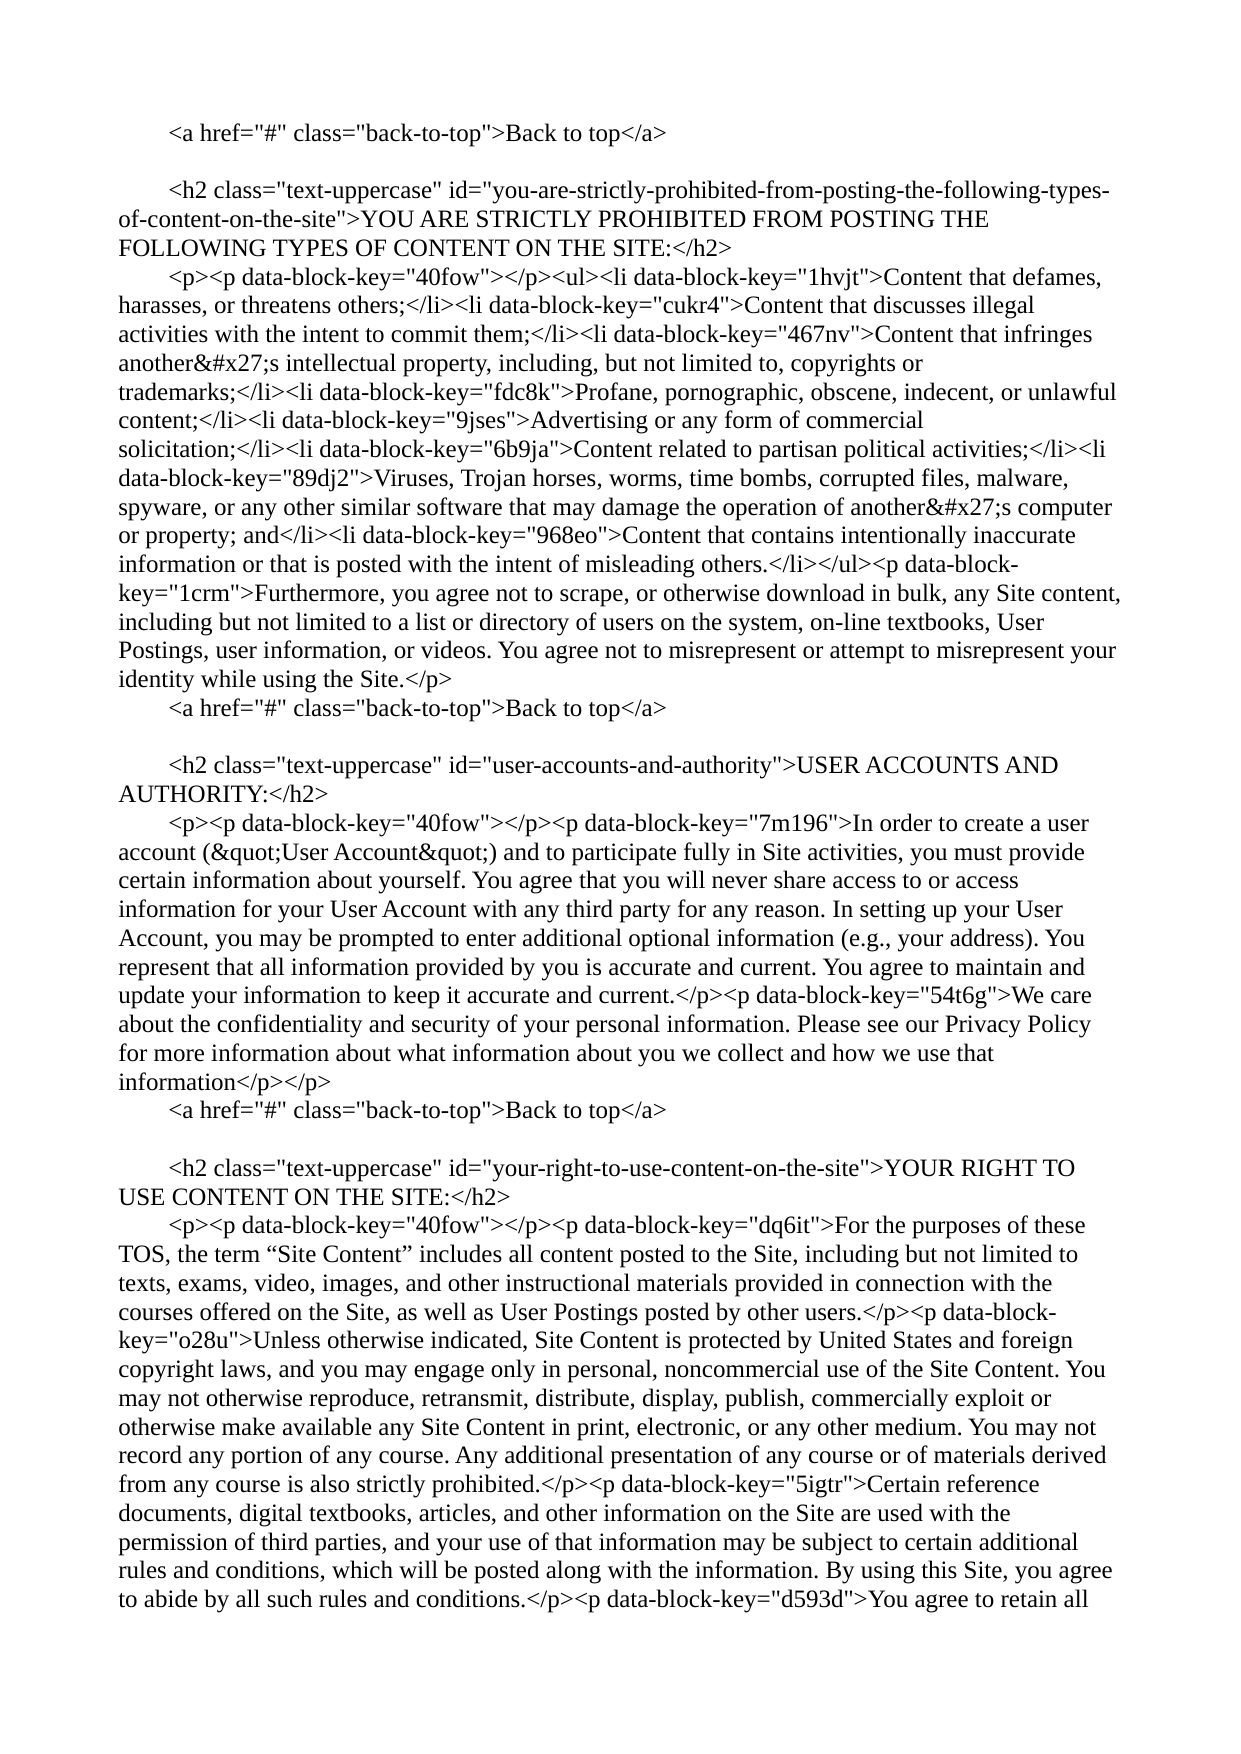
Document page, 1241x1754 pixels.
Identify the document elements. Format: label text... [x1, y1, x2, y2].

text <p><p data-block-key="40fow"></p><p data-block-key="7m196">In order to create a user account (&quot;User Account&quot;) and to participate fully in Site activities, you must provide certain information about yourself. You agree that you will never share access to or access information for your User Account with any third party for any reason. In setting up your User Account, you may be prompted to enter additional optional information (e.g., your address). You represent that all information provided by you is accurate and current. You agree to maintain and update your information to keep it accurate and current.</p><p data-block-key="54t6g">We care about the confidentiality and security of your personal information. Please see our Privacy Policy for more information about what information about you we collect and how we use that information</p></p> [118, 808, 1122, 1096]
text <a href="#" class="back-to-top">Back to top</a> [118, 693, 1122, 722]
text <p><p data-block-key="40fow"></p><ul><li data-block-key="1hvjt">Content that defames, harasses, or threatens others;</li><li data-block-key="cukr4">Content that discusses illegal activities with the intent to commit them;</li><li data-block-key="467nv">Content that infringes another&#x27;s intellectual property, including, but not limited to, copyrights or trademarks;</li><li data-block-key="fdc8k">Profane, pornographic, obscene, indecent, or unlawful content;</li><li data-block-key="9jses">Advertising or any form of commercial solicitation;</li><li data-block-key="6b9ja">Content related to partisan political activities;</li><li data-block-key="89dj2">Viruses, Trojan horses, worms, time bombs, corrupted files, malware, spyware, or any other similar software that may damage the operation of another&#x27;s computer or property; and</li><li data-block-key="968eo">Content that contains intentionally inaccurate information or that is posted with the intent of misleading others.</li></ul><p data-block-key="1crm">Furthermore, you agree not to scrape, or otherwise download in bulk, any Site content, including but not limited to a list or directory of users on the system, on-line textbooks, User Postings, user information, or videos. You agree not to misrepresent or attempt to misrepresent your identity while using the Site.</p> [118, 262, 1122, 693]
text <a href="#" class="back-to-top">Back to top</a> [118, 118, 1122, 147]
text <h2 class="text-uppercase" id="user-accounts-and-authority">USER ACCOUNTS AND AUTHORITY:</h2> [118, 751, 1122, 808]
text <a href="#" class="back-to-top">Back to top</a> [118, 1096, 1122, 1124]
text <h2 class="text-uppercase" id="your-right-to-use-content-on-the-site">YOUR RIGHT TO USE CONTENT ON THE SITE:</h2> [118, 1153, 1122, 1211]
text <p><p data-block-key="40fow"></p><p data-block-key="dq6it">For the purposes of these TOS, the term “Site Content” includes all content posted to the Site, including but not limited to texts, exams, video, images, and other instructional materials provided in connection with the courses offered on the Site, as well as User Postings posted by other users.</p><p data-block-key="o28u">Unless otherwise indicated, Site Content is protected by United States and foreign copyright laws, and you may engage only in personal, noncommercial use of the Site Content. You may not otherwise reproduce, retransmit, distribute, display, publish, commercially exploit or otherwise make available any Site Content in print, electronic, or any other medium. You may not record any portion of any course. Any additional presentation of any course or of materials derived from any course is also strictly prohibited.</p><p data-block-key="5igtr">Certain reference documents, digital textbooks, articles, and other information on the Site are used with the permission of third parties, and your use of that information may be subject to certain additional rules and conditions, which will be posted along with the information. By using this Site, you agree to abide by all such rules and conditions.</p><p data-block-key="d593d">You agree to retain all [118, 1211, 1122, 1613]
text <h2 class="text-uppercase" id="you-are-strictly-prohibited-from-posting-the-following-types-of-content-on-the-site">YOU ARE STRICTLY PROHIBITED FROM POSTING THE FOLLOWING TYPES OF CONTENT ON THE SITE:</h2> [118, 176, 1122, 262]
